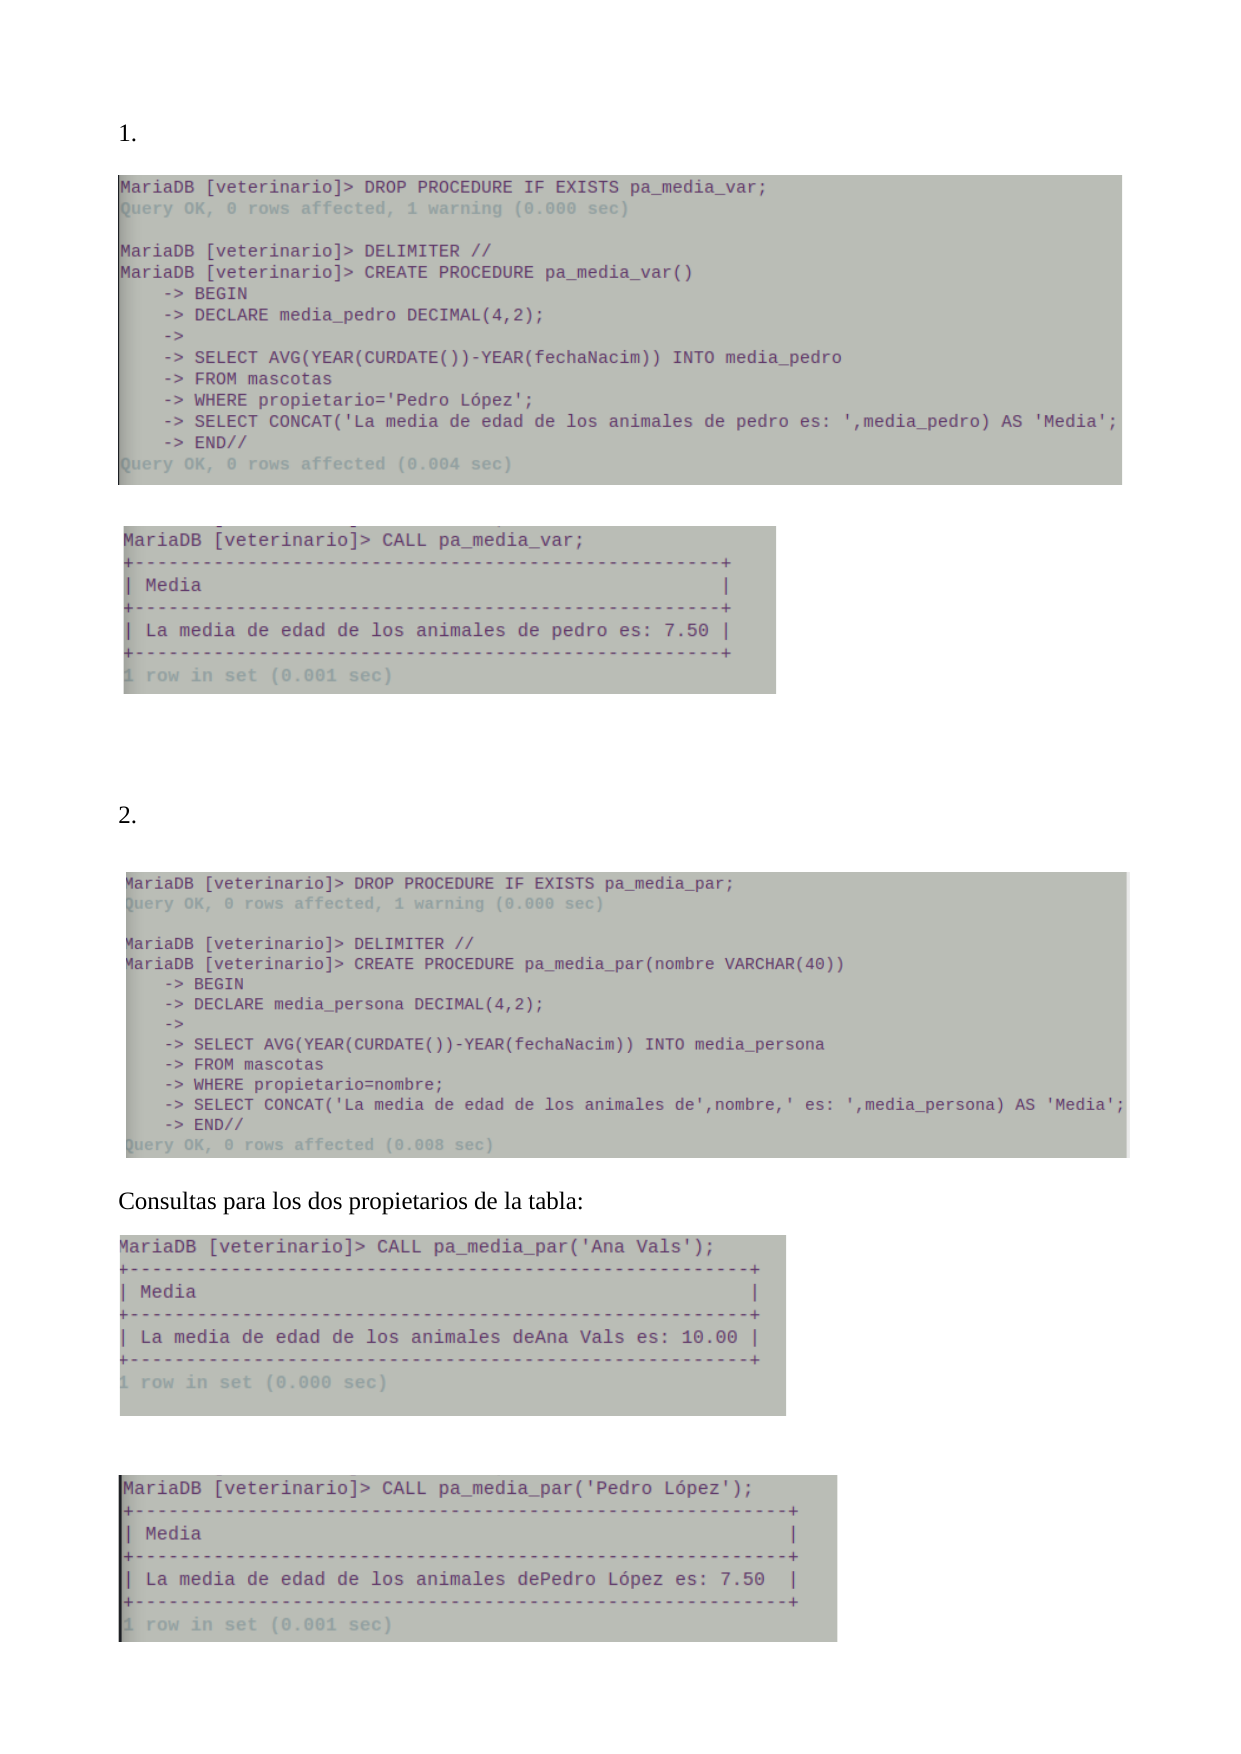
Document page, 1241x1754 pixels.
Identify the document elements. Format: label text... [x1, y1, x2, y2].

text 1. [118, 118, 1122, 147]
text 2. [118, 801, 1122, 829]
picture [118, 175, 1123, 485]
picture [119, 1235, 787, 1416]
picture [126, 872, 1130, 1158]
text Consultas para los dos propietarios de la tabla: [118, 1186, 1122, 1215]
picture [123, 526, 777, 694]
picture [118, 1475, 838, 1642]
